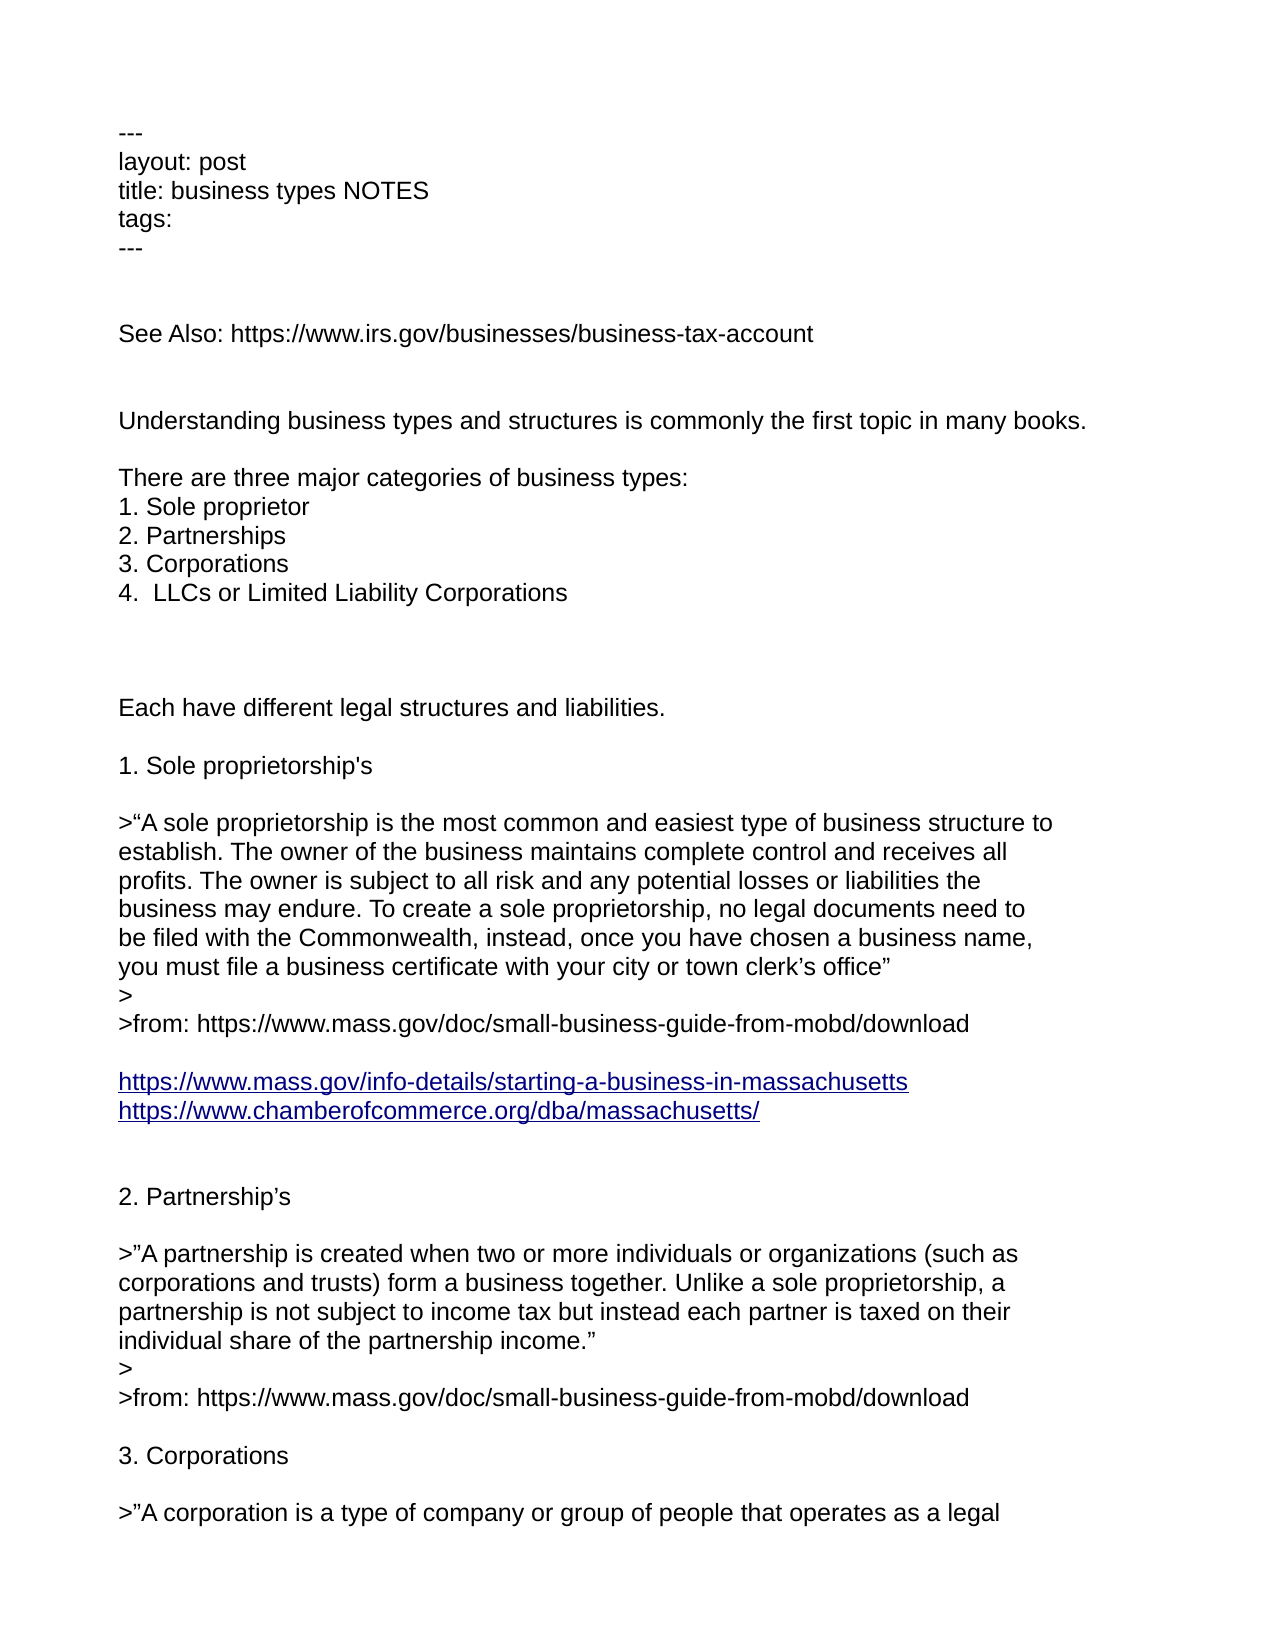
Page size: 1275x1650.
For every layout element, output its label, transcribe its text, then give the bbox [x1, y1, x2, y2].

text Each have different legal structures and liabilities. [118, 693, 1157, 722]
text >from: https://www.mass.gov/doc/small-business-guide-from-mobd/download [118, 1383, 1157, 1412]
text >from: https://www.mass.gov/doc/small-business-guide-from-mobd/download [118, 1009, 1157, 1038]
text establish. The owner of the business maintains complete control and receives all [118, 837, 1157, 866]
text 1. Sole proprietorship's [118, 751, 1157, 779]
text Understanding business types and structures is commonly the first topic in many books. [118, 406, 1157, 434]
text profits. The owner is subject to all risk and any potential losses or liabilities the [118, 866, 1157, 894]
text 1. Sole proprietor [118, 492, 1157, 521]
text title: business types NOTES [118, 176, 1157, 204]
text 3. Corporations [118, 1441, 1157, 1469]
text 3. Corporations [118, 549, 1157, 578]
text layout: post [118, 147, 1157, 176]
text https://www.mass.gov/info-details/starting-a-business-in-massachusetts [118, 1067, 1157, 1096]
text > [118, 981, 1157, 1009]
text partnership is not subject to income tax but instead each partner is taxed on their [118, 1297, 1157, 1326]
text > [118, 1354, 1157, 1383]
text tags: [118, 204, 1157, 233]
text 2. Partnerships [118, 521, 1157, 549]
text you must file a business certificate with your city or town clerk’s office” [118, 952, 1157, 981]
text 4. LLCs or Limited Liability Corporations [118, 578, 1157, 607]
text See Also: https://www.irs.gov/businesses/business-tax-account [118, 319, 1157, 348]
text There are three major categories of business types: [118, 463, 1157, 492]
text individual share of the partnership income.” [118, 1326, 1157, 1354]
text business may endure. To create a sole proprietorship, no legal documents need to [118, 894, 1157, 923]
text >“A sole proprietorship is the most common and easiest type of business structure to [118, 808, 1157, 837]
text https://www.chamberofcommerce.org/dba/massachusetts/ [118, 1096, 1157, 1124]
text >”A partnership is created when two or more individuals or organizations (such as [118, 1239, 1157, 1268]
text --- [118, 233, 1157, 262]
text >”A corporation is a type of company or group of people that operates as a legal [118, 1498, 1157, 1527]
text corporations and trusts) form a business together. Unlike a sole proprietorship, a [118, 1268, 1157, 1297]
text 2. Partnership’s [118, 1182, 1157, 1211]
text be filed with the Commonwealth, instead, once you have chosen a business name, [118, 923, 1157, 952]
text --- [118, 118, 1157, 147]
